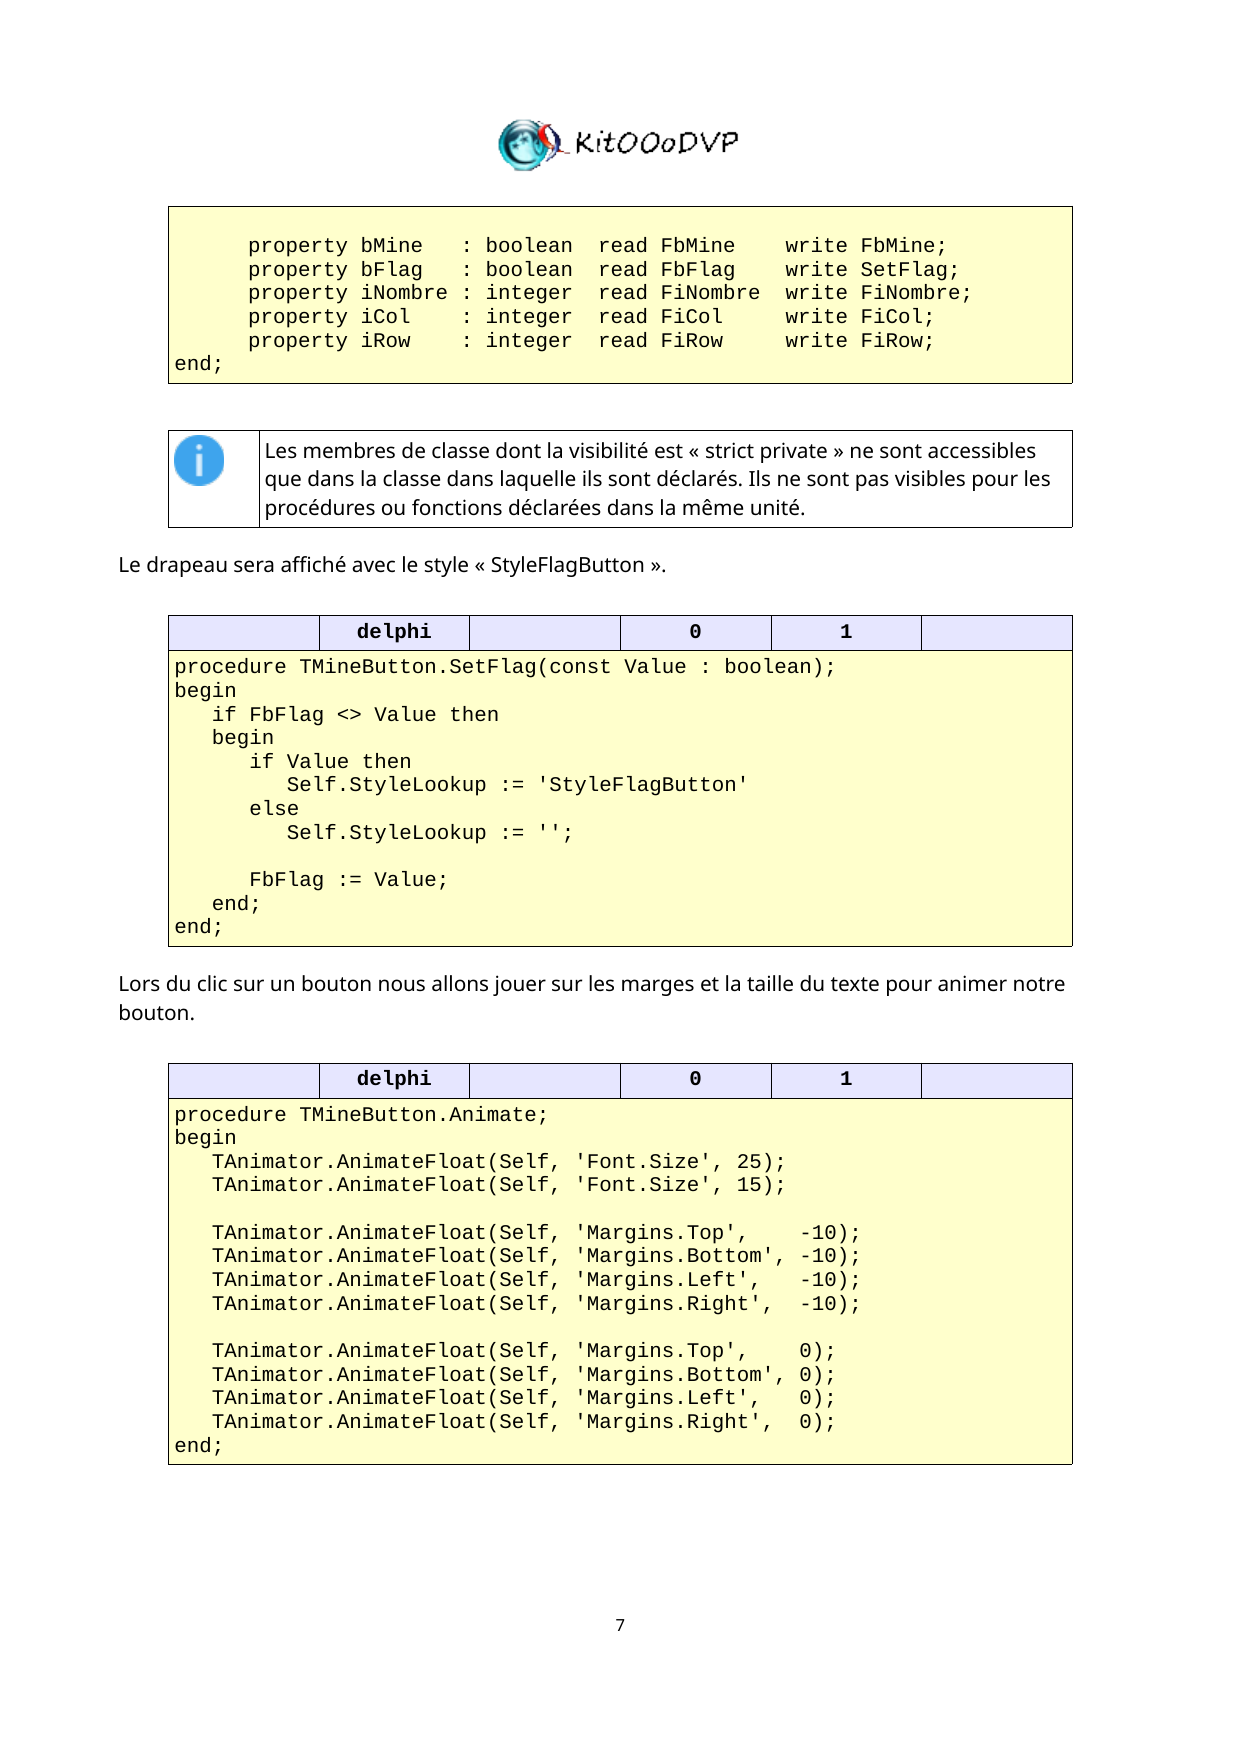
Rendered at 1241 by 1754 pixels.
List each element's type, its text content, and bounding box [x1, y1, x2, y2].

table_cell property bMine : boolean read FbMine write FbMine; property bFlag : boolean read FbFlag write SetFlag; property iNombre : integer read FiNombre write FiNombre; property iCol : integer read FiCol write FiCol; property iRow : integer read FiRow write FiRow; end; [169, 207, 1072, 383]
table_header delphi [320, 1064, 469, 1098]
table_header [169, 431, 259, 527]
table_header 0 [621, 616, 771, 650]
table_header delphi [320, 616, 469, 650]
text Lors du clic sur un bouton nous allons jouer sur les marges et la taille du texte pour animer notre bouton. [118, 969, 1122, 1026]
table_header [169, 1064, 319, 1098]
table_header [922, 616, 1072, 650]
table_header [470, 616, 620, 650]
table_header [470, 1064, 620, 1098]
table_cell procedure TMineButton.Animate; begin TAnimator.AnimateFloat(Self, 'Font.Size', 25); TAnimator.AnimateFloat(Self, 'Font.Size', 15); TAnimator.AnimateFloat(Self, 'Margins.Top', -10); TAnimator.AnimateFloat(Self, 'Margins.Bottom', -10); TAnimator.AnimateFloat(Self, 'Margins.Left', -10); TAnimator.AnimateFloat(Self, 'Margins.Right', -10); TAnimator.AnimateFloat(Self, 'Margins.Top', 0); TAnimator.AnimateFloat(Self, 'Margins.Bottom', 0); TAnimator.AnimateFloat(Self, 'Margins.Left', 0); TAnimator.AnimateFloat(Self, 'Margins.Right', 0); end; [169, 1099, 1072, 1464]
table_header 1 [772, 1064, 921, 1098]
picture [174, 435, 224, 486]
table_header 0 [621, 1064, 771, 1098]
table_cell procedure TMineButton.SetFlag(const Value : boolean); begin if FbFlag <> Value then begin if Value then Self.StyleLookup := 'StyleFlagButton' else Self.StyleLookup := ''; FbFlag := Value; end; end; [169, 651, 1072, 946]
table_header [169, 616, 319, 650]
text Le drapeau sera affiché avec le style « StyleFlagButton ». [118, 551, 1122, 579]
picture [497, 118, 743, 173]
table_header Les membres de classe dont la visibilité est « strict private » ne sont accessibles que dans la classe dans laquelle ils sont déclarés. Ils ne sont pas visibles pour les procédures ou fonctions déclarées dans la même unité. [260, 431, 1072, 527]
table_header [922, 1064, 1072, 1098]
table_header 1 [772, 616, 921, 650]
